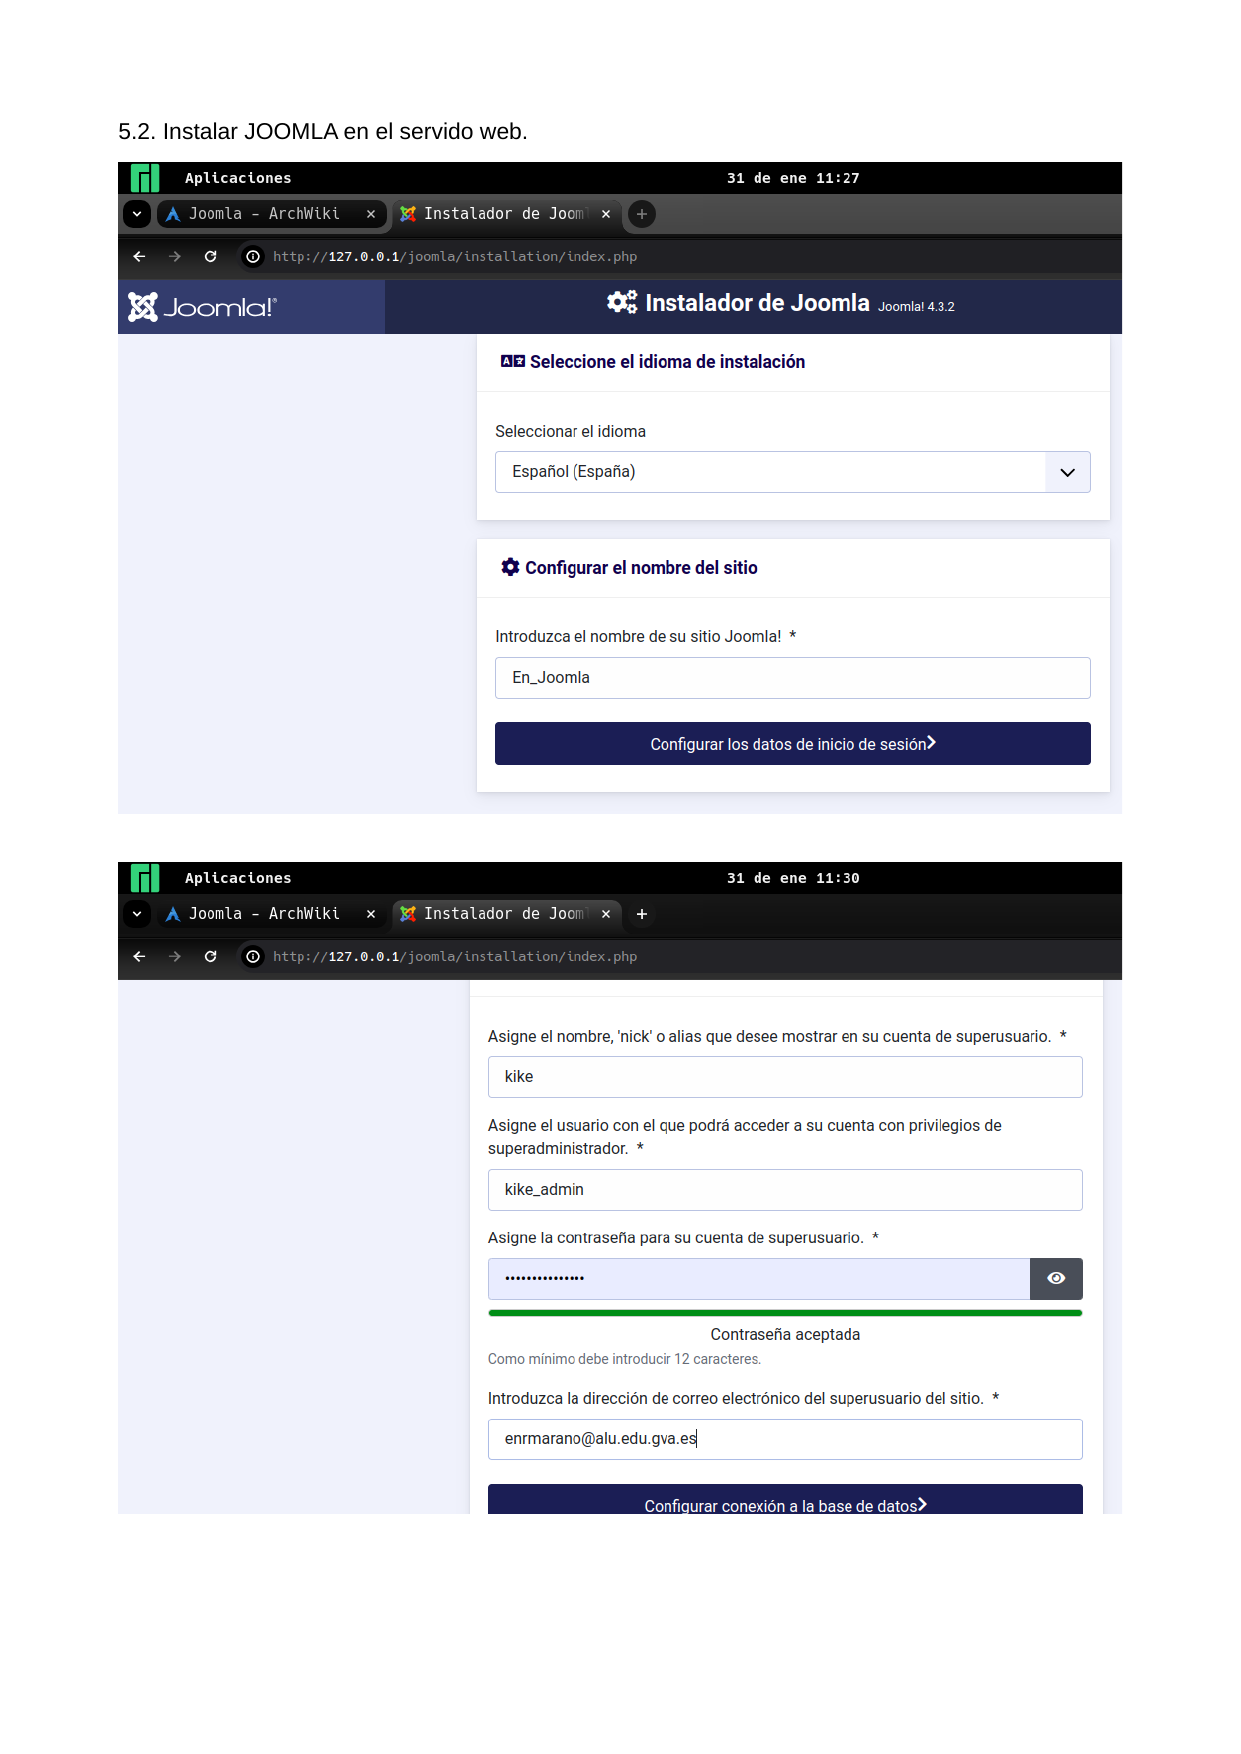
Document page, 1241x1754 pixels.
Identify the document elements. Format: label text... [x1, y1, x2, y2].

list Instalar JOOMLA en el servido web. [118, 118, 1122, 144]
picture [118, 162, 1123, 814]
picture [118, 862, 1123, 1514]
